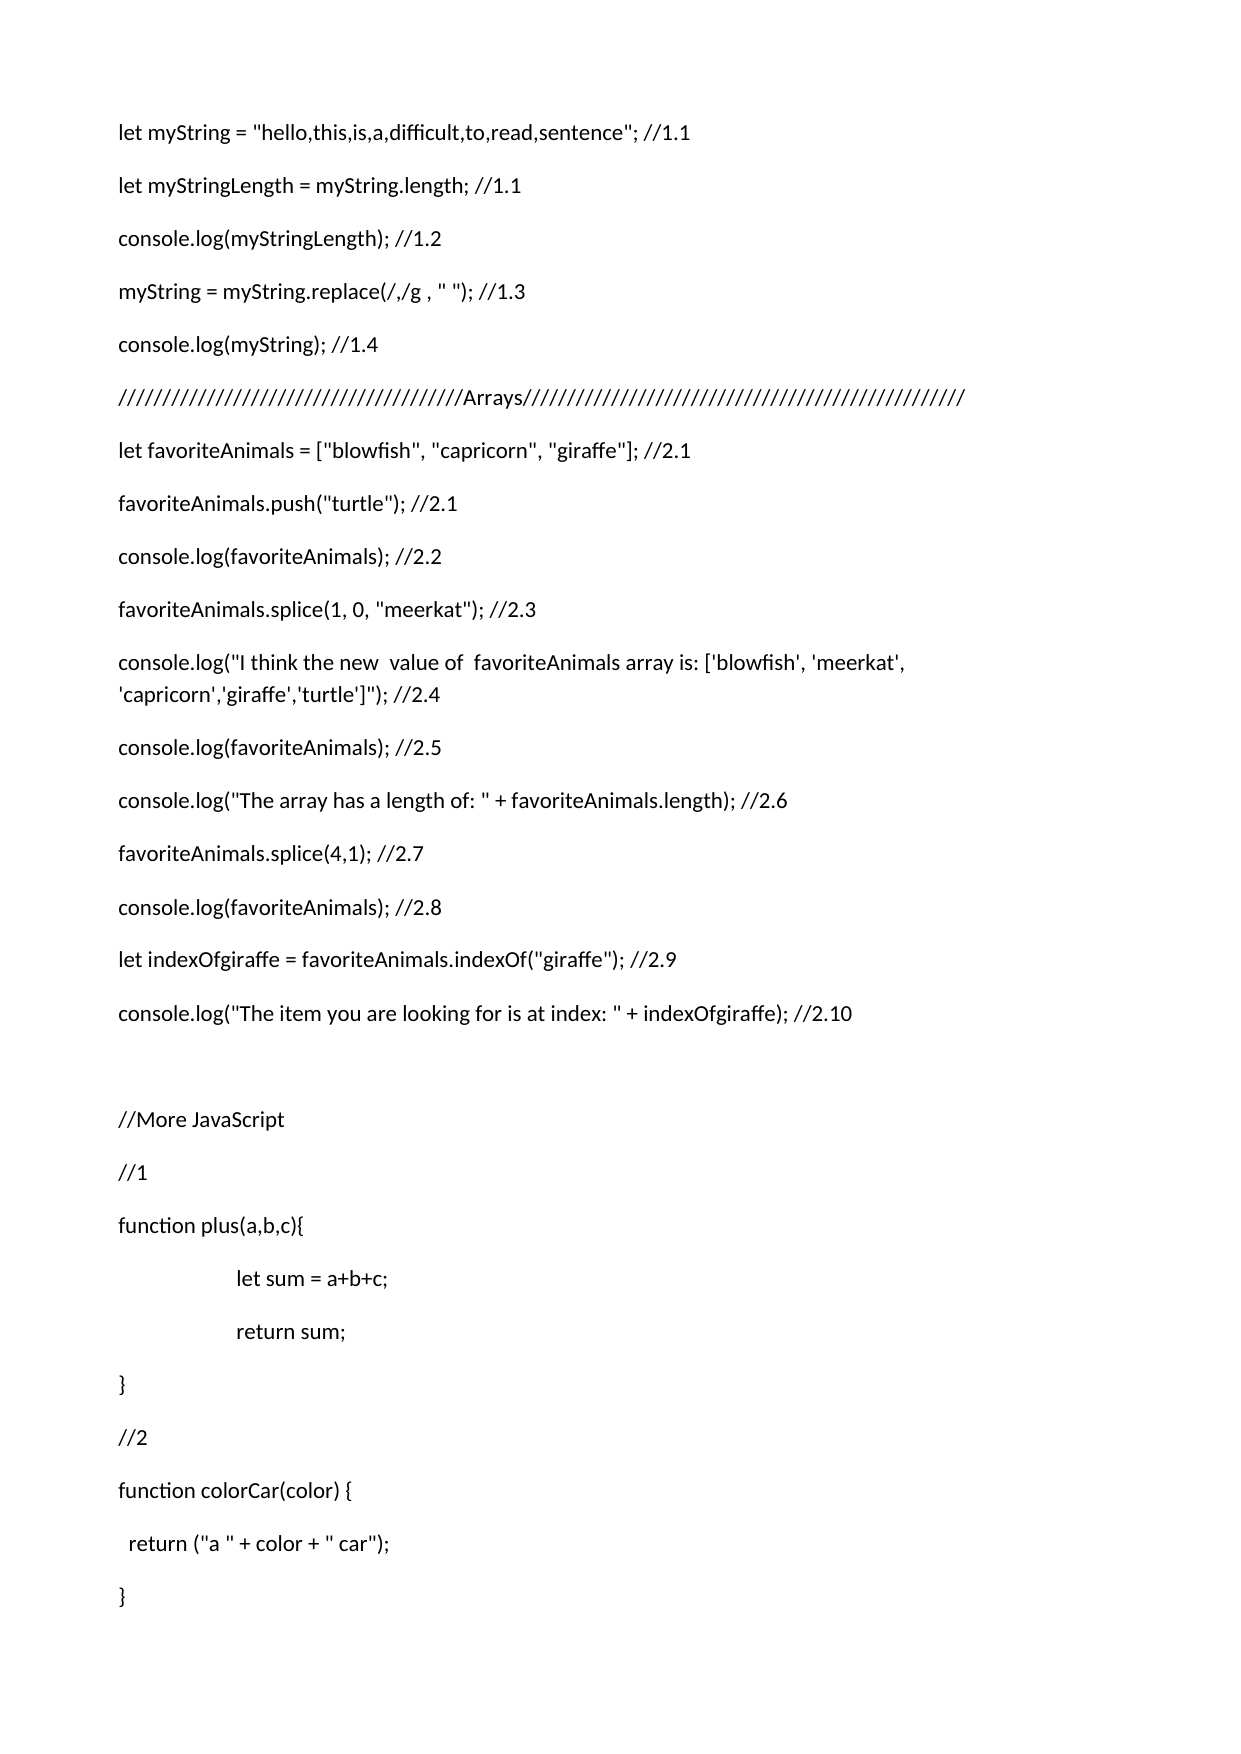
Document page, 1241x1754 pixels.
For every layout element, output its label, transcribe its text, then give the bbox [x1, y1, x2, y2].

text console.log(favoriteAnimals); //2.5 [118, 733, 1122, 762]
text console.log(favoriteAnimals); //2.8 [118, 893, 1122, 921]
text console.log(favoriteAnimals); //2.2 [118, 542, 1122, 570]
text function colorCar(color) { [118, 1476, 1122, 1504]
text let myStringLength = myString.length; //1.1 [118, 171, 1122, 199]
text console.log("The item you are looking for is at index: " + indexOfgiraffe); //2.10 [118, 999, 1122, 1027]
text //More JavaScript [118, 1105, 1122, 1133]
text favoriteAnimals.splice(4,1); //2.7 [118, 839, 1122, 868]
text let indexOfgiraffe = favoriteAnimals.indexOf("giraffe"); //2.9 [118, 946, 1122, 974]
text ///////////////////////////////////////Arrays////////////////////////////////////////////////// [118, 383, 1122, 411]
text let favoriteAnimals = ["blowfish", "capricorn", "giraffe"]; //2.1 [118, 436, 1122, 464]
text let myString = "hello,this,is,a,difficult,to,read,sentence"; //1.1 [118, 118, 1122, 146]
text //1 [118, 1158, 1122, 1186]
text console.log(myString); //1.4 [118, 330, 1122, 358]
text favoriteAnimals.push("turtle"); //2.1 [118, 489, 1122, 517]
text let sum = a+b+c; [118, 1264, 1122, 1292]
text } [118, 1582, 1122, 1610]
text myString = myString.replace(/,/g , " "); //1.3 [118, 277, 1122, 305]
text //2 [118, 1423, 1122, 1451]
text return ("a " + color + " car"); [118, 1529, 1122, 1557]
text function plus(a,b,c){ [118, 1211, 1122, 1239]
text } [118, 1370, 1122, 1398]
text favoriteAnimals.splice(1, 0, "meerkat"); //2.3 [118, 595, 1122, 623]
text console.log("The array has a length of: " + favoriteAnimals.length); //2.6 [118, 787, 1122, 814]
text console.log(myStringLength); //1.2 [118, 224, 1122, 252]
text return sum; [118, 1317, 1122, 1345]
text console.log("I think the new value of favoriteAnimals array is: ['blowfish', 'meerkat', 'capricorn','giraffe','turtle']"); //2.4 [118, 648, 1122, 708]
